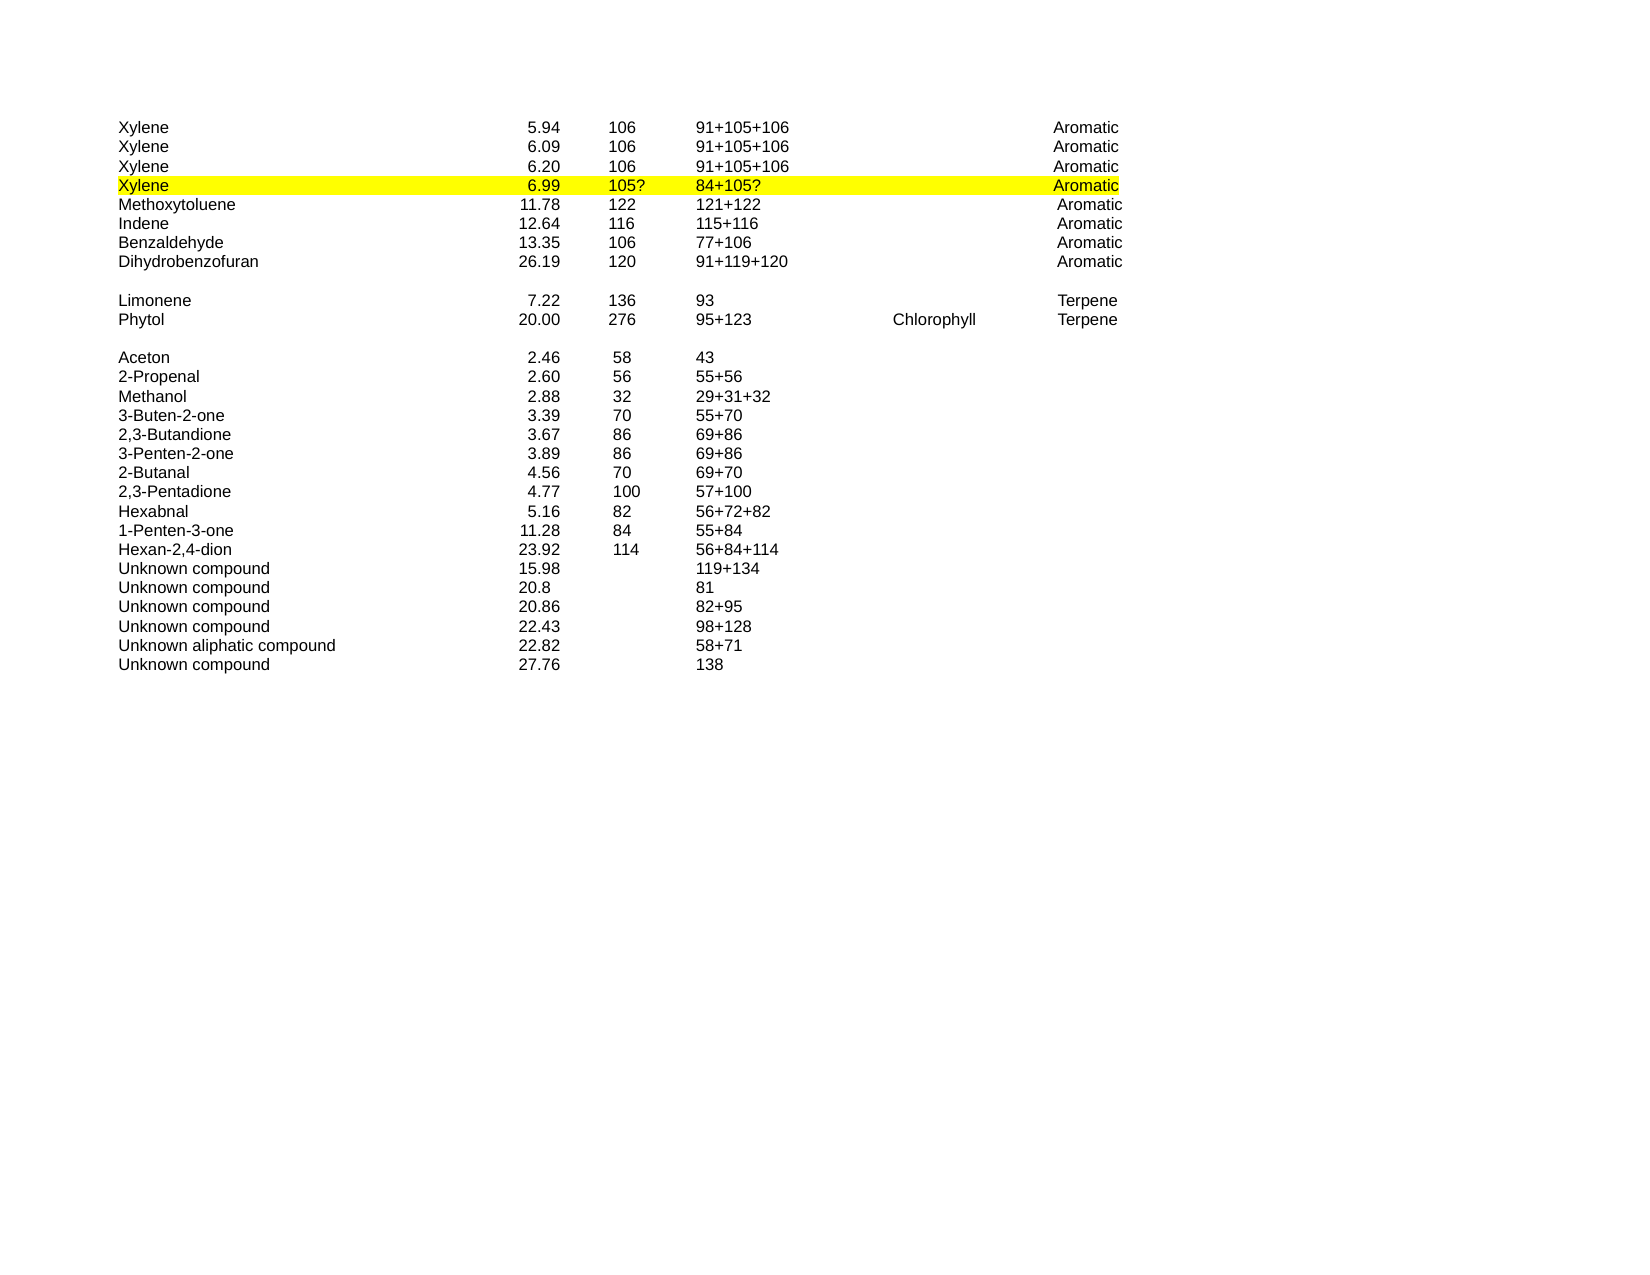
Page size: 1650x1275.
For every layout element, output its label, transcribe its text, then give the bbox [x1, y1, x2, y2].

text 2,3-Pentadione 4.77 100 57+100 [118, 482, 1532, 501]
text Hexabnal 5.16 82 56+72+82 [118, 501, 1532, 521]
text 2,3-Butandione 3.67 86 69+86 [118, 425, 1532, 444]
text Phytol 20.00 276 95+123 Chlorophyll Terpene [118, 310, 1532, 329]
text Unknown aliphatic compound 22.82 58+71 [118, 636, 1532, 655]
text Benzaldehyde 13.35 106 77+106 Aromatic [118, 233, 1532, 252]
text Xylene 5.94 106 91+105+106 Aromatic [118, 118, 1532, 137]
text 2-Propenal 2.60 56 55+56 [118, 367, 1532, 386]
text Unknown compound 27.76 138 [118, 655, 1532, 674]
text 3-Buten-2-one 3.39 70 55+70 [118, 406, 1532, 425]
text Dihydrobenzofuran 26.19 120 91+119+120 Aromatic [118, 252, 1532, 271]
text Xylene 6.99 105? 84+105? Aromatic [118, 176, 1532, 195]
text Xylene 6.09 106 91+105+106 Aromatic [118, 137, 1532, 156]
text Unknown compound 15.98 119+134 [118, 559, 1532, 578]
text Indene 12.64 116 115+116 Aromatic [118, 214, 1532, 233]
text Methanol 2.88 32 29+31+32 [118, 386, 1532, 406]
text Unknown compound 20.86 82+95 [118, 597, 1532, 616]
text Unknown compound 22.43 98+128 [118, 616, 1532, 636]
text Unknown compound 20.8 81 [118, 578, 1532, 597]
text Hexan-2,4-dion 23.92 114 56+84+114 [118, 540, 1532, 559]
text 2-Butanal 4.56 70 69+70 [118, 463, 1532, 482]
text Methoxytoluene 11.78 122 121+122 Aromatic [118, 195, 1532, 214]
text Aceton 2.46 58 43 [118, 348, 1532, 367]
text Xylene 6.20 106 91+105+106 Aromatic [118, 156, 1532, 176]
text Limonene 7.22 136 93 Terpene [118, 291, 1532, 310]
text 1-Penten-3-one 11.28 84 55+84 [118, 521, 1532, 540]
text 3-Penten-2-one 3.89 86 69+86 [118, 444, 1532, 463]
